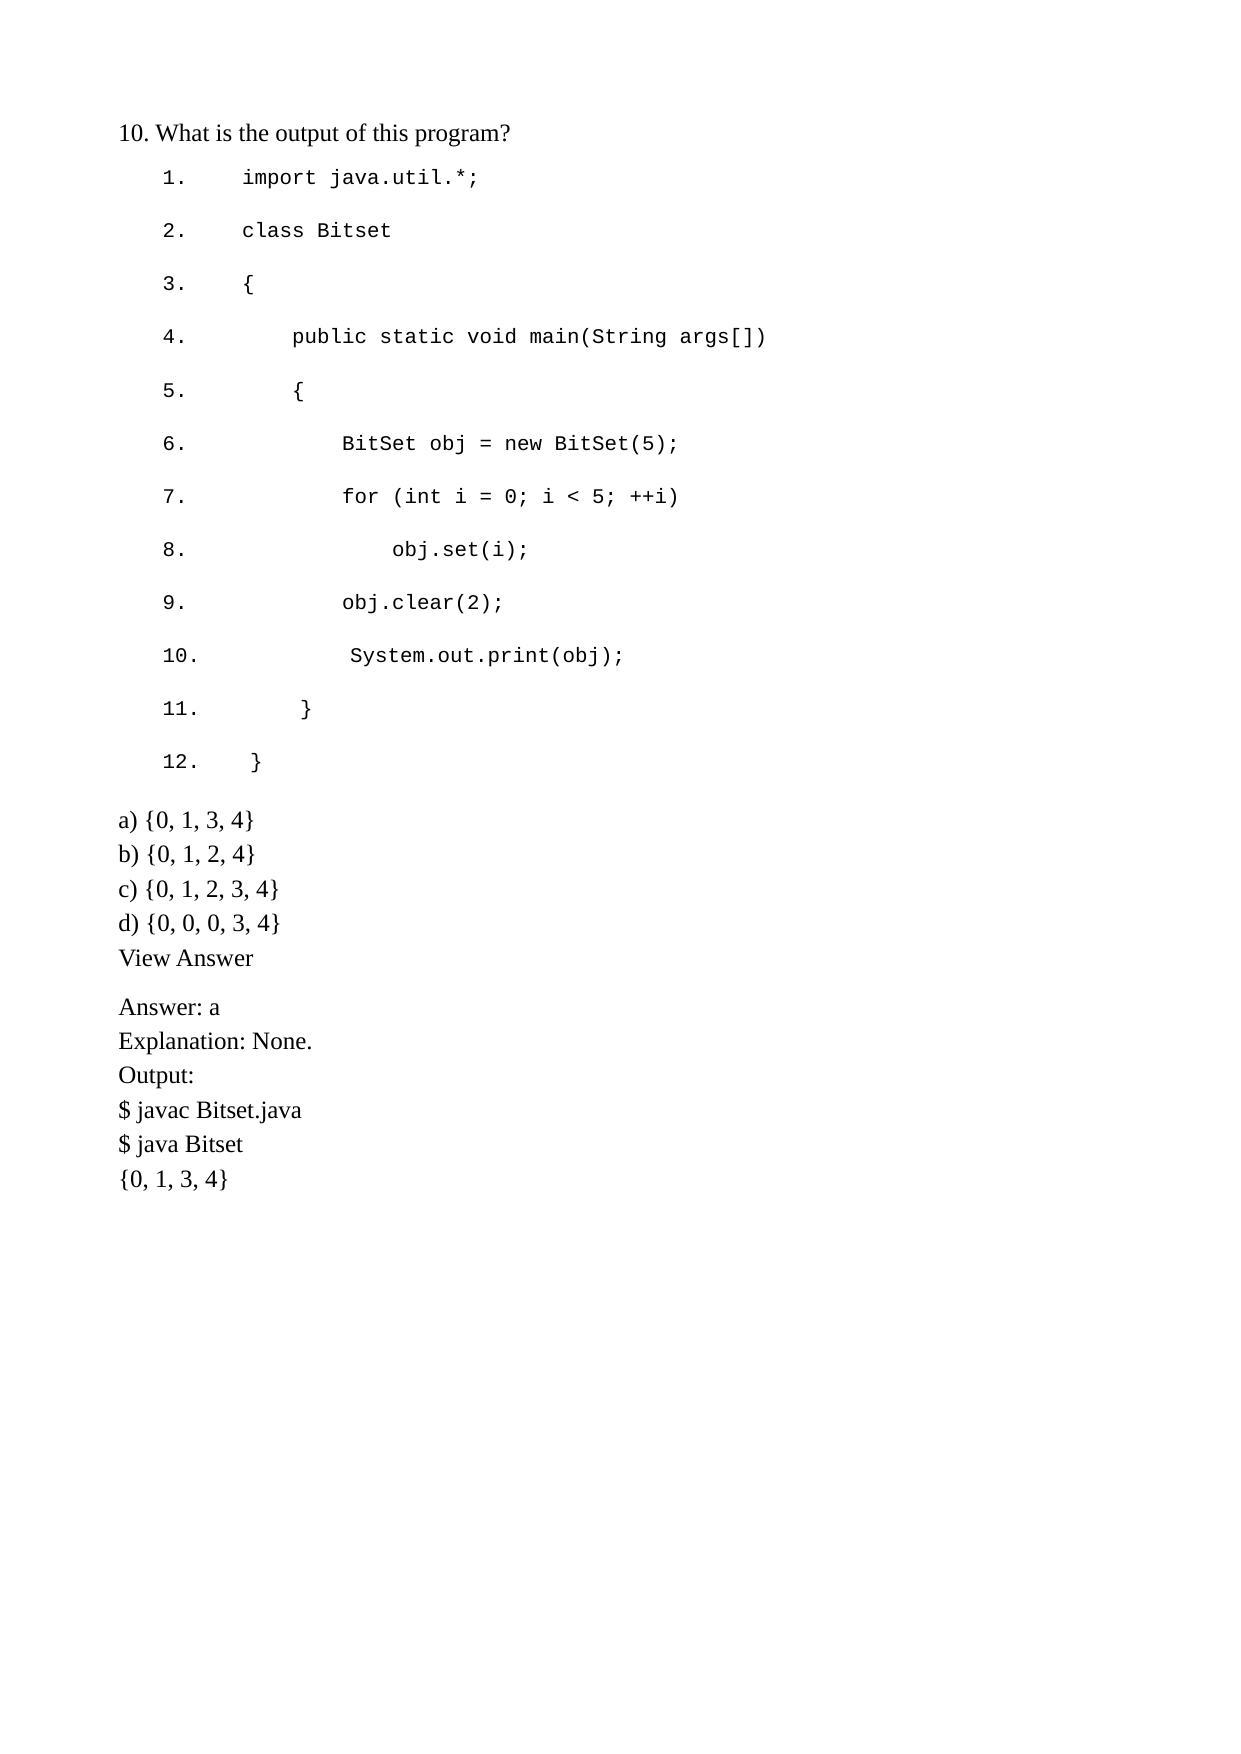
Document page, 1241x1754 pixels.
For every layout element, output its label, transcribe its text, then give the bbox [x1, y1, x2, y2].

list obj.set(i); [162, 539, 1122, 563]
list for (int i = 0; i < 5; ++i) [162, 486, 1122, 509]
text 10. What is the output of this program? [118, 118, 1122, 147]
list class Bitset [162, 220, 1122, 244]
list import java.util.*; [162, 167, 1122, 191]
list BitSet obj = new BitSet(5); [162, 433, 1122, 456]
list } [162, 752, 1122, 775]
list } [162, 698, 1122, 722]
list { [162, 273, 1122, 297]
text a) {0, 1, 3, 4} b) {0, 1, 2, 4} c) {0, 1, 2, 3, 4} d) {0, 0, 0, 3, 4} View Answer [118, 805, 1122, 971]
list System.out.print(obj); [162, 645, 1122, 669]
list public static void main(String args[]) [162, 327, 1122, 350]
text Answer: a Explanation: None. Output: $ javac Bitset.java $ java Bitset {0, 1, 3, 4} [118, 992, 1122, 1193]
list { [162, 380, 1122, 403]
list obj.clear(2); [162, 592, 1122, 616]
